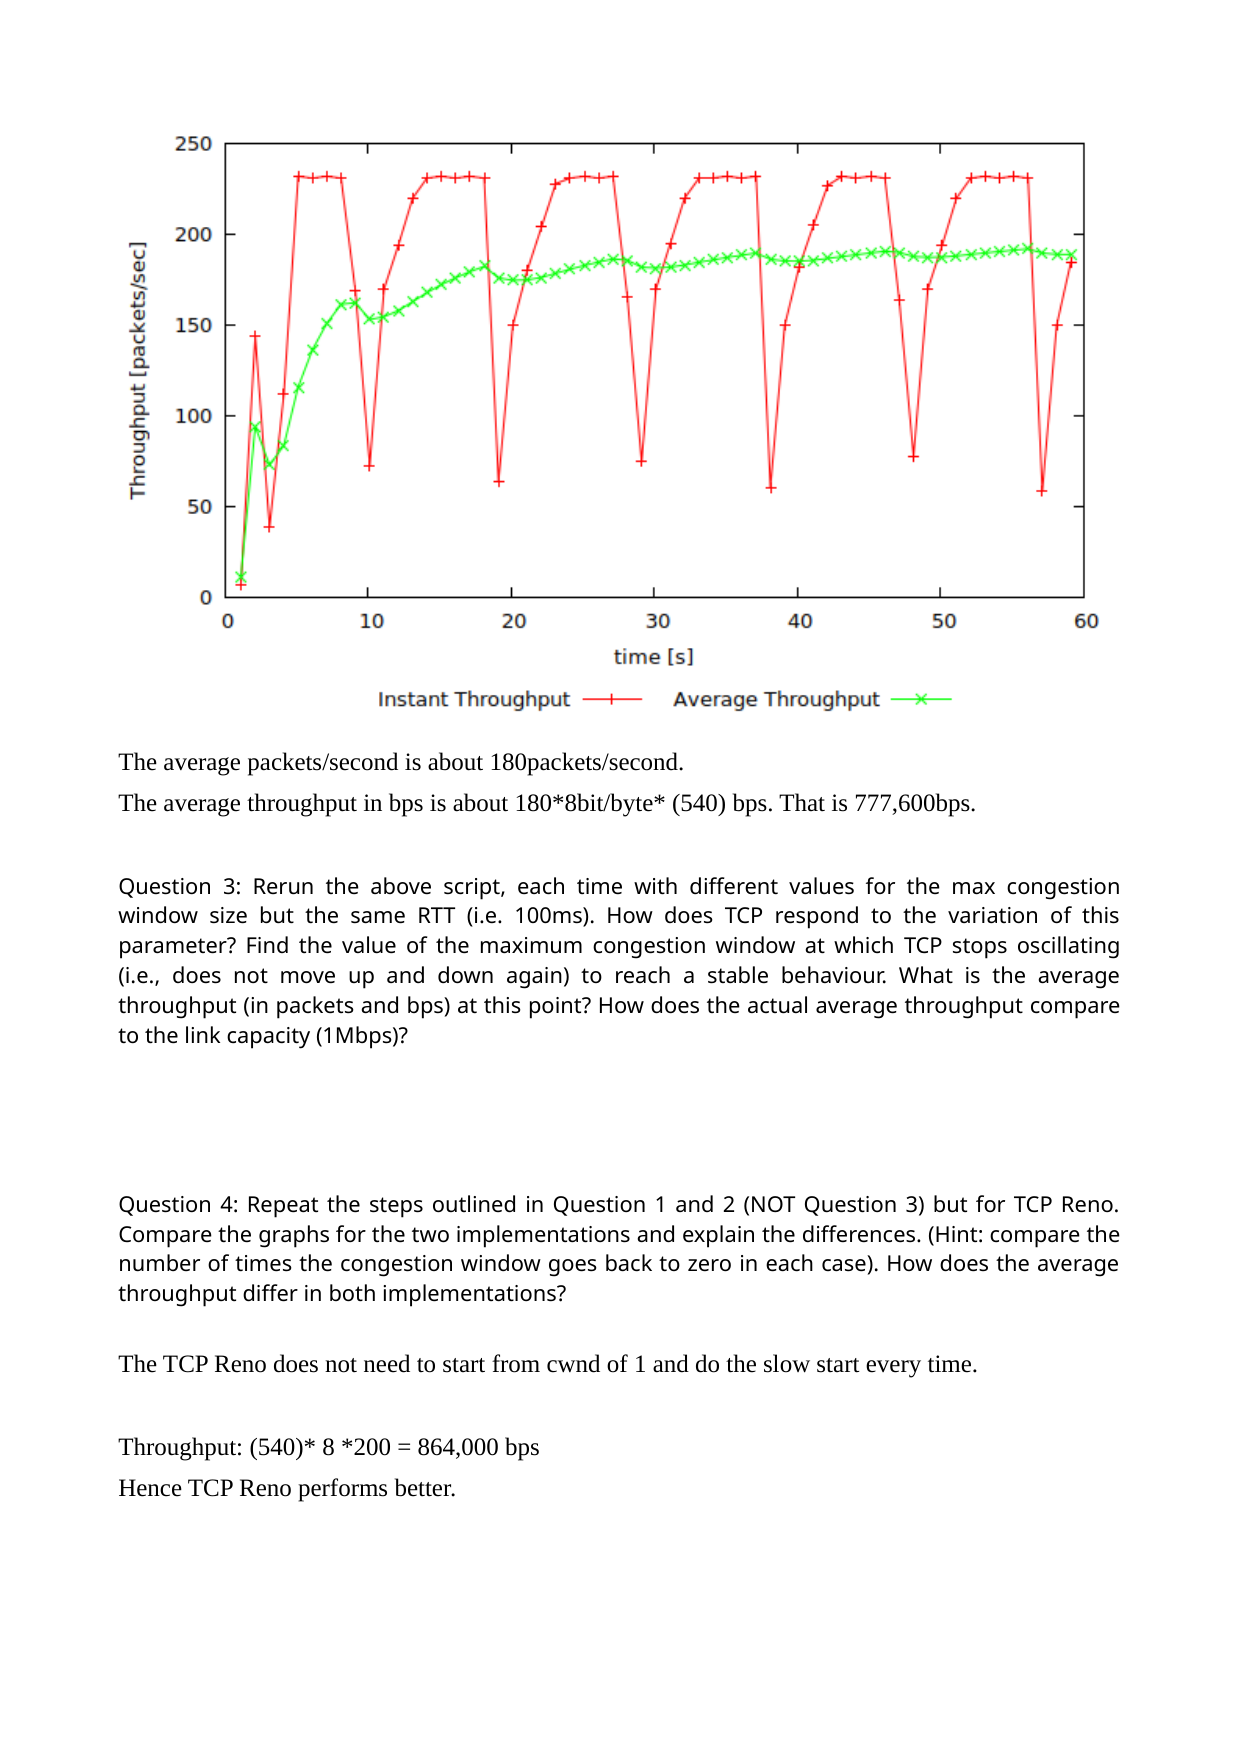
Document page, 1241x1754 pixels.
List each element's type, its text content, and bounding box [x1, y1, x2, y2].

text Question 4: Repeat the steps outlined in Question 1 and 2 (NOT Question 3) but for TCP Reno. Compare the graphs for the two implementations and explain the differences. (Hint: compare the number of times the congestion window goes back to zero in each case). How does the average throughput differ in both implementations? [118, 1189, 1122, 1308]
text Hence TCP Reno performs better. [118, 1473, 1122, 1502]
text The average packets/second is about 180packets/second. [118, 118, 1122, 776]
picture [120, 118, 1121, 719]
text Throughput: (540)* 8 *200 = 864,000 bps [118, 1432, 1122, 1460]
text The TCP Reno does not need to start from cwnd of 1 and do the slow start every time. [118, 1320, 1122, 1378]
text The average throughput in bps is about 180*8bit/byte* (540) bps. That is 777,600bps. [118, 788, 1122, 817]
text Question 3: Rerun the above script, each time with different values for the max congestion window size but the same RTT (i.e. 100ms). How does TCP respond to the variation of this parameter? Find the value of the maximum congestion window at which TCP stops oscillating (i.e., does not move up and down again) to reach a stable behaviour. What is the average throughput (in packets and bps) at this point? How does the actual average throughput compare to the link capacity (1Mbps)? [118, 871, 1122, 1049]
